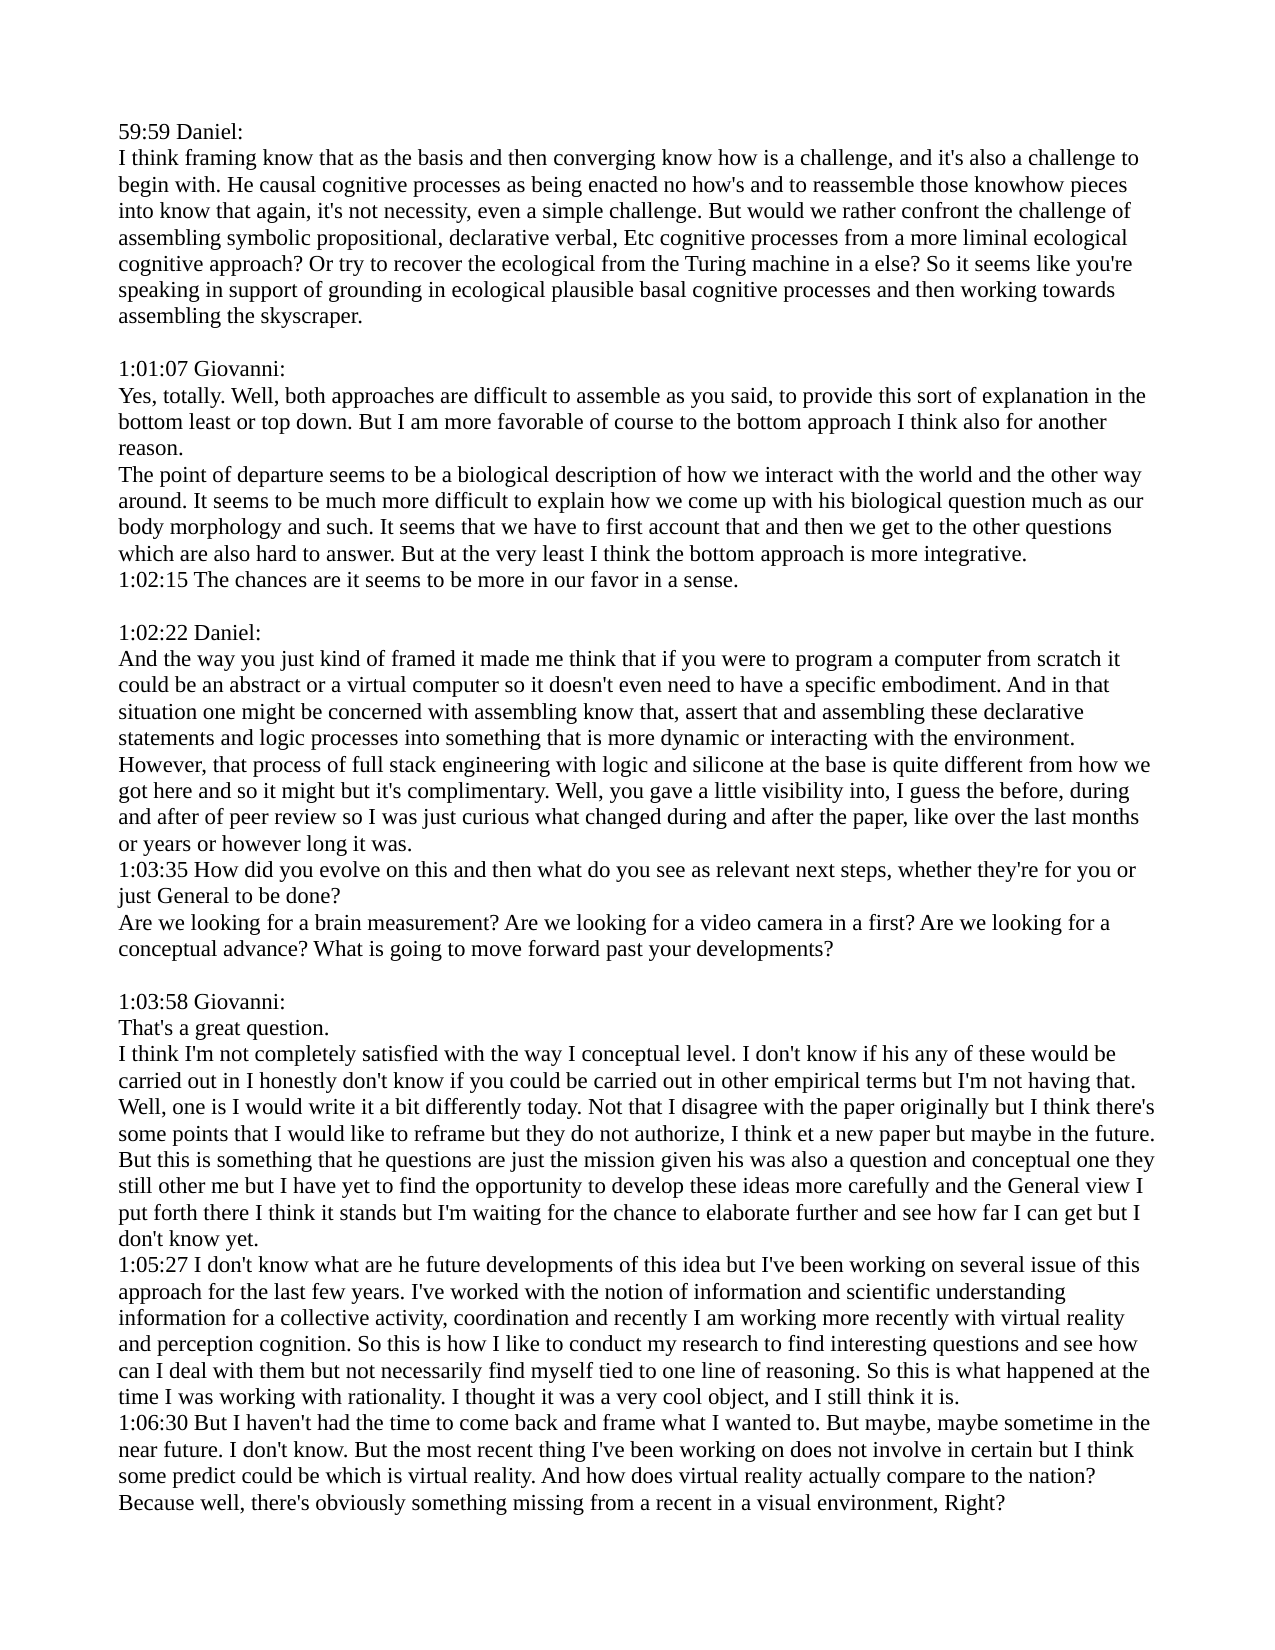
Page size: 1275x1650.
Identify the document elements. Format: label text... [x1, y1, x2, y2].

text The point of departure seems to be a biological description of how we interact with the world and the other way around. It seems to be much more difficult to explain how we come up with his biological question much as our body morphology and such. It seems that we have to first account that and then we get to the other questions which are also hard to answer. But at the very least I think the bottom approach is more integrative. [118, 461, 1157, 566]
text 1:03:58 Giovanni: [118, 988, 1157, 1014]
text That's a great question. [118, 1014, 1157, 1041]
text And the way you just kind of framed it made me think that if you were to program a computer from scratch it could be an abstract or a virtual computer so it doesn't even need to have a specific embodiment. And in that situation one might be concerned with assembling know that, assert that and assembling these declarative statements and logic processes into something that is more dynamic or interacting with the environment. However, that process of full stack engineering with logic and silicone at the base is quite different from how we got here and so it might but it's complimentary. Well, you gave a little visibility into, I guess the before, during and after of peer review so I was just curious what changed during and after the paper, like over the last months or years or however long it was. [118, 645, 1157, 856]
text Yes, totally. Well, both approaches are difficult to assemble as you said, to provide this sort of explanation in the bottom least or top down. But I am more favorable of course to the bottom approach I think also for another reason. [118, 382, 1157, 461]
text 1:05:27 I don't know what are he future developments of this idea but I've been working on several issue of this approach for the last few years. I've worked with the notion of information and scientific understanding information for a collective activity, coordination and recently I am working more recently with virtual reality and perception cognition. So this is how I like to conduct my research to find interesting questions and see how can I deal with them but not necessarily find myself tied to one line of reasoning. So this is what happened at the time I was working with rationality. I thought it was a very cool object, and I still think it is. [118, 1251, 1157, 1409]
text I think framing know that as the basis and then converging know how is a challenge, and it's also a challenge to begin with. He causal cognitive processes as being enacted no how's and to reassemble those knowhow pieces into know that again, it's not necessity, even a simple challenge. But would we rather confront the challenge of assembling symbolic propositional, declarative verbal, Etc cognitive processes from a more liminal ecological cognitive approach? Or try to recover the ecological from the Turing machine in a else? So it seems like you're speaking in support of grounding in ecological plausible basal cognitive processes and then working towards assembling the skyscraper. [118, 144, 1157, 329]
text 1:01:07 Giovanni: [118, 355, 1157, 382]
text Are we looking for a brain measurement? Are we looking for a video camera in a first? Are we looking for a conceptual advance? What is going to move forward past your developments? [118, 909, 1157, 961]
text Because well, there's obviously something missing from a recent in a visual environment, Right? [118, 1488, 1157, 1515]
text 59:59 Daniel: [118, 118, 1157, 144]
text 1:06:30 But I haven't had the time to come back and frame what I wanted to. But maybe, maybe sometime in the near future. I don't know. But the most recent thing I've been working on does not involve in certain but I think some predict could be which is virtual reality. And how does virtual reality actually compare to the nation? [118, 1409, 1157, 1488]
text I think I'm not completely satisfied with the way I conceptual level. I don't know if his any of these would be carried out in I honestly don't know if you could be carried out in other empirical terms but I'm not having that. Well, one is I would write it a bit differently today. Not that I disagree with the paper originally but I think there's some points that I would like to reframe but they do not authorize, I think et a new paper but maybe in the future. But this is something that he questions are just the mission given his was also a question and conceptual one they still other me but I have yet to find the opportunity to develop these ideas more carefully and the General view I put forth there I think it stands but I'm waiting for the chance to elaborate further and see how far I can get but I don't know yet. [118, 1041, 1157, 1251]
text 1:02:22 Daniel: [118, 619, 1157, 645]
text 1:03:35 How did you evolve on this and then what do you see as relevant next steps, whether they're for you or just General to be done? [118, 856, 1157, 909]
text 1:02:15 The chances are it seems to be more in our favor in a sense. [118, 566, 1157, 592]
